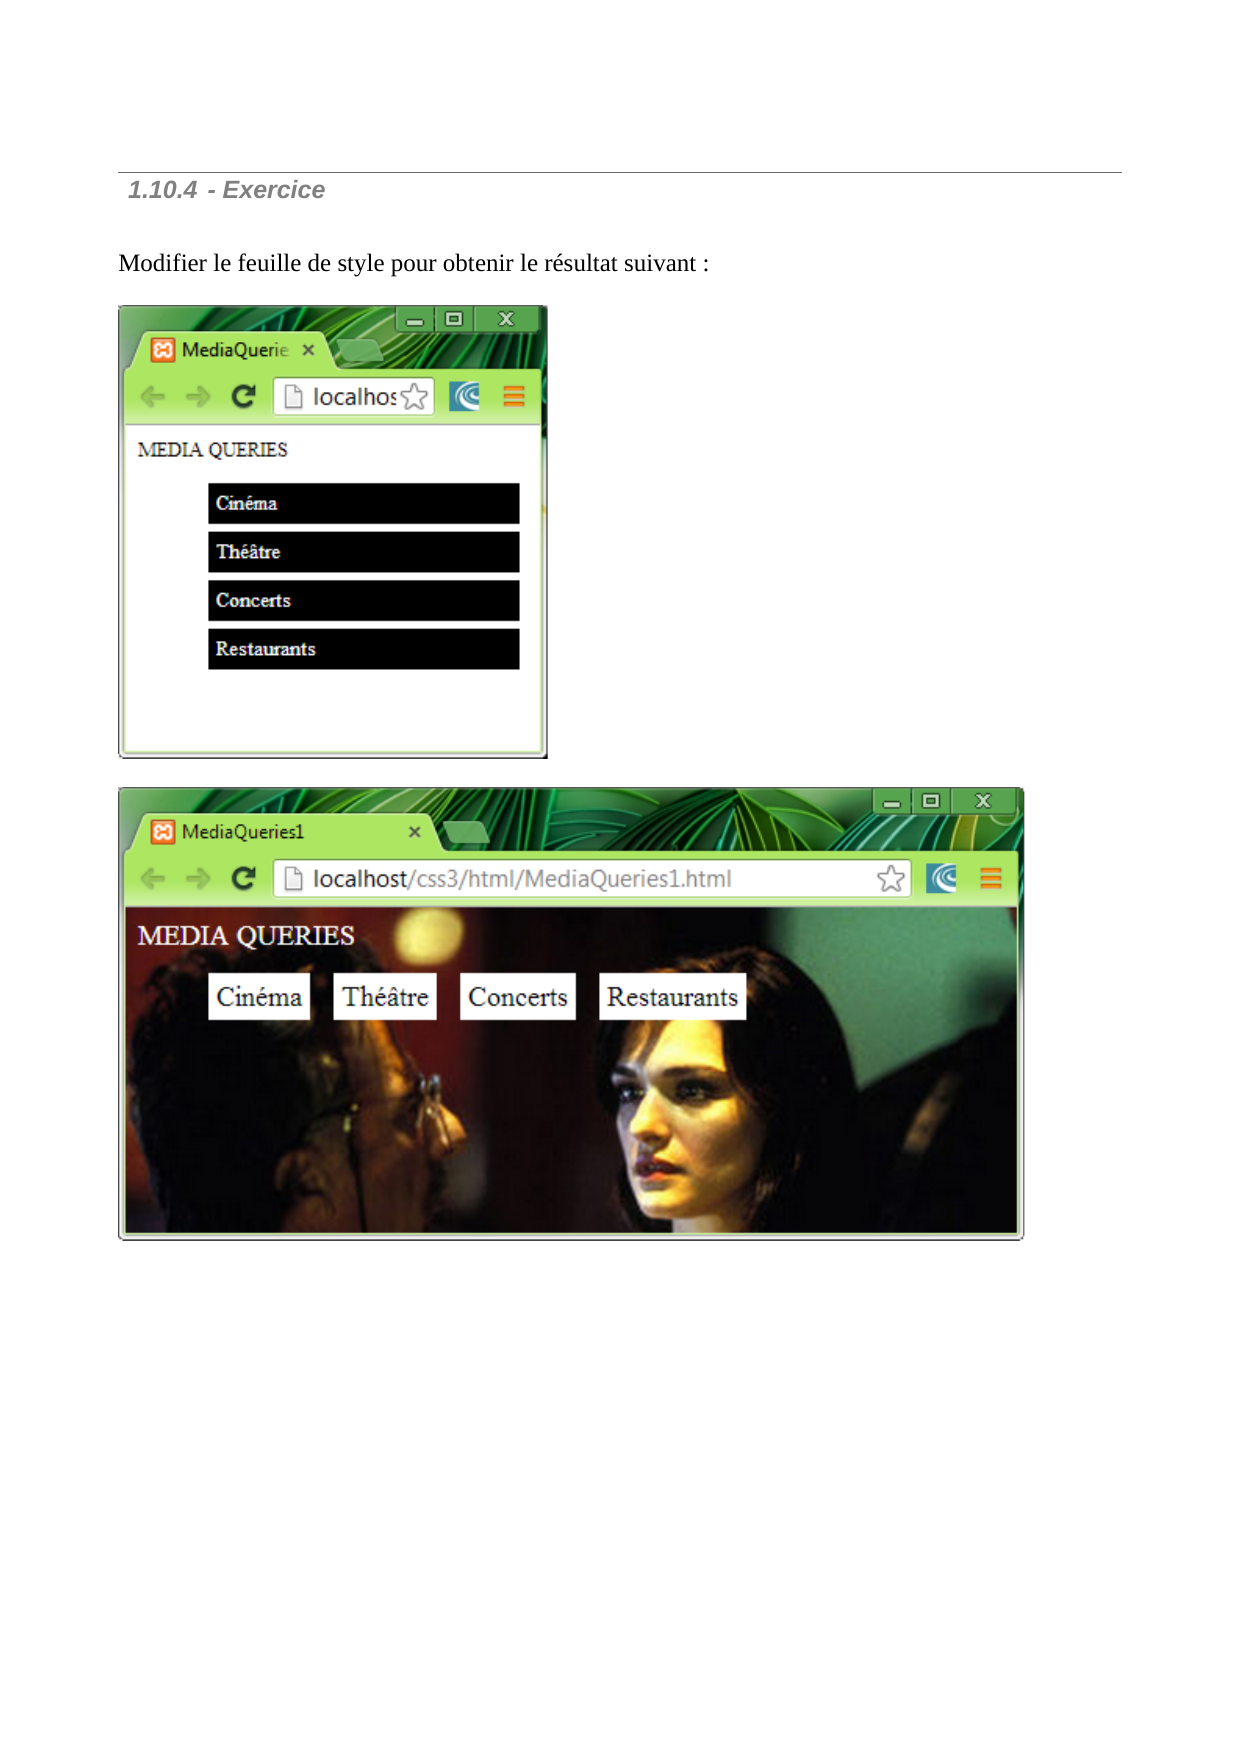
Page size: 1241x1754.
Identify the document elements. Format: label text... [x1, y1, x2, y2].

subtitle - Exercice [118, 173, 1122, 207]
text Modifier le feuille de style pour obtenir le résultat suivant : [118, 248, 1122, 277]
picture [118, 305, 548, 759]
picture [118, 787, 1025, 1241]
